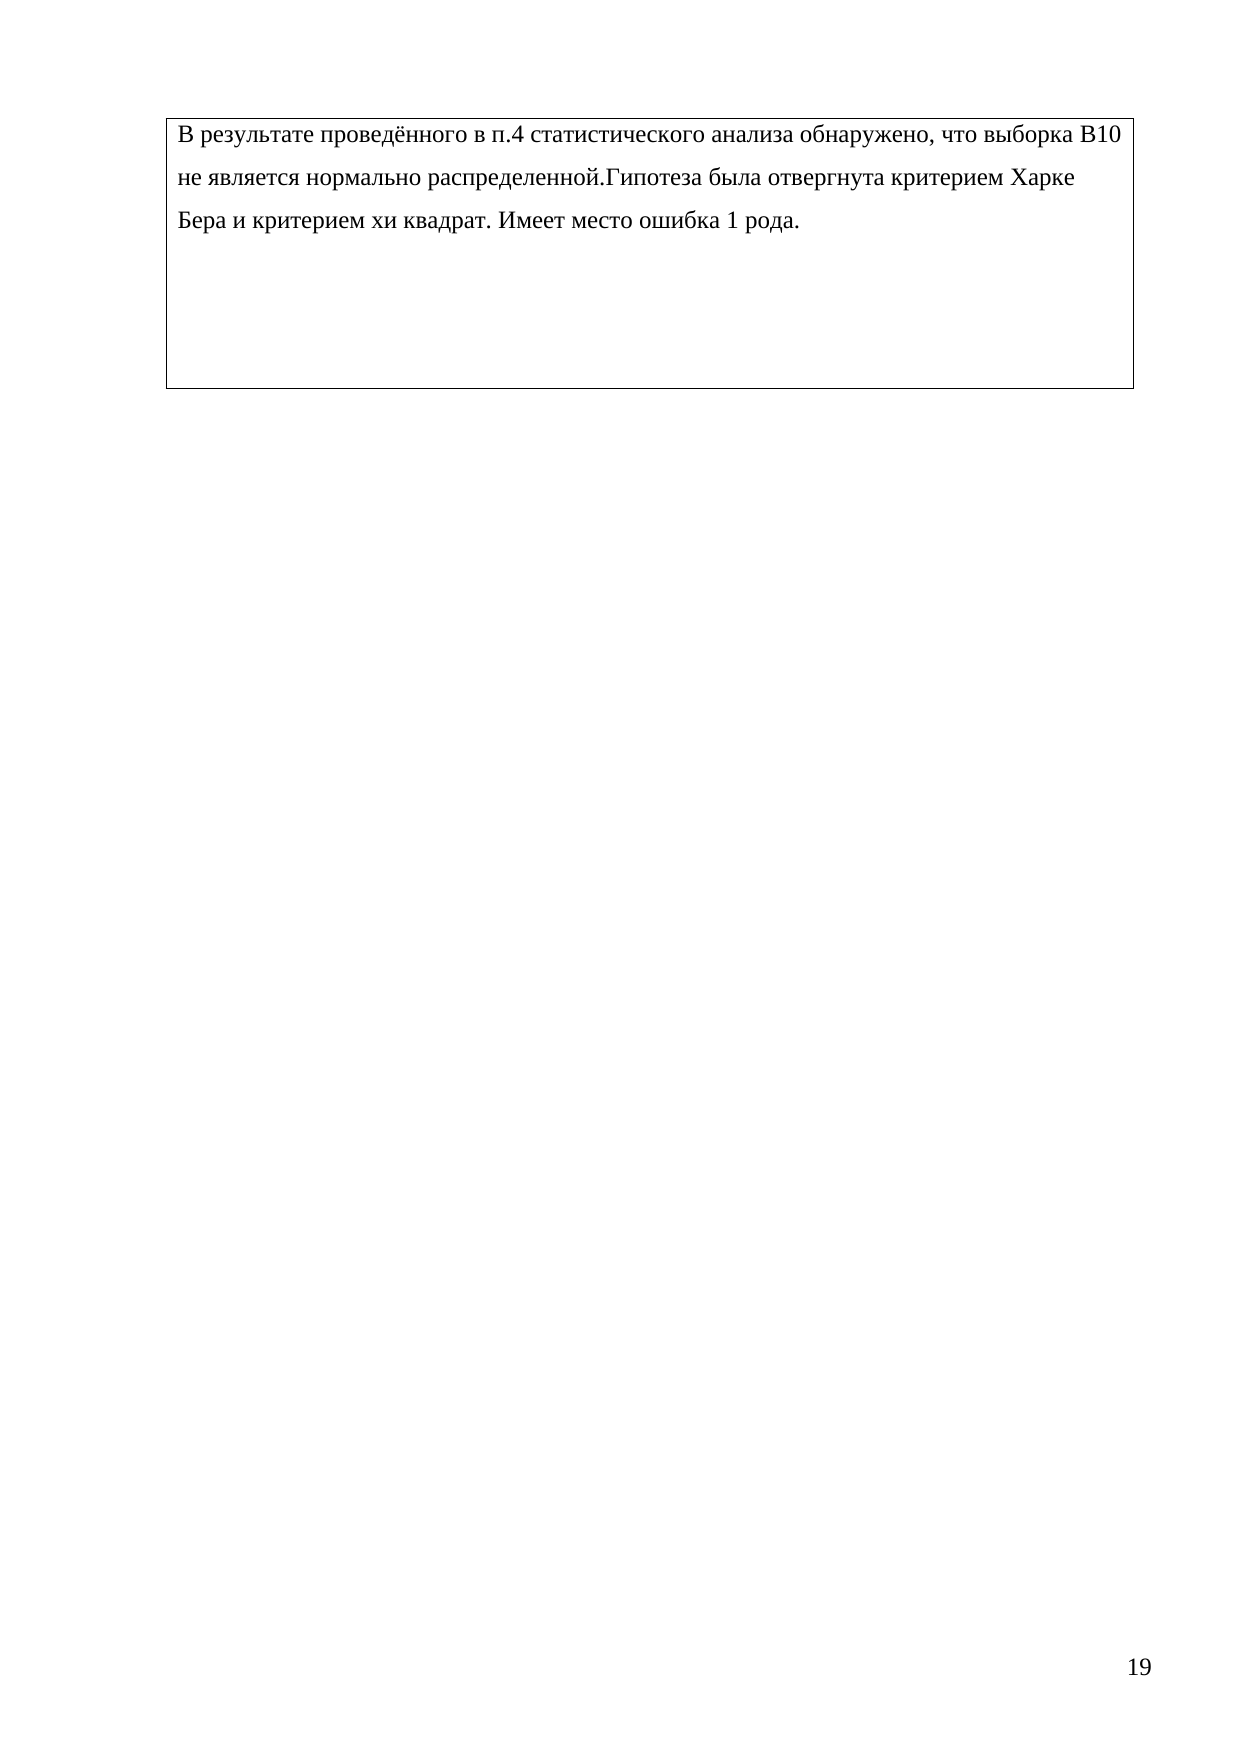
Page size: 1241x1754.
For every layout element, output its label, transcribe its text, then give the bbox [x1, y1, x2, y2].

table_header В результате проведённого в п.4 статистического анализа обнаружено, что выборка B10 не является нормально распределенной.Гипотеза была отвергнута критерием Харке Бера и критерием хи квадрат. Имеет место ошибка 1 рода. [167, 119, 1133, 388]
